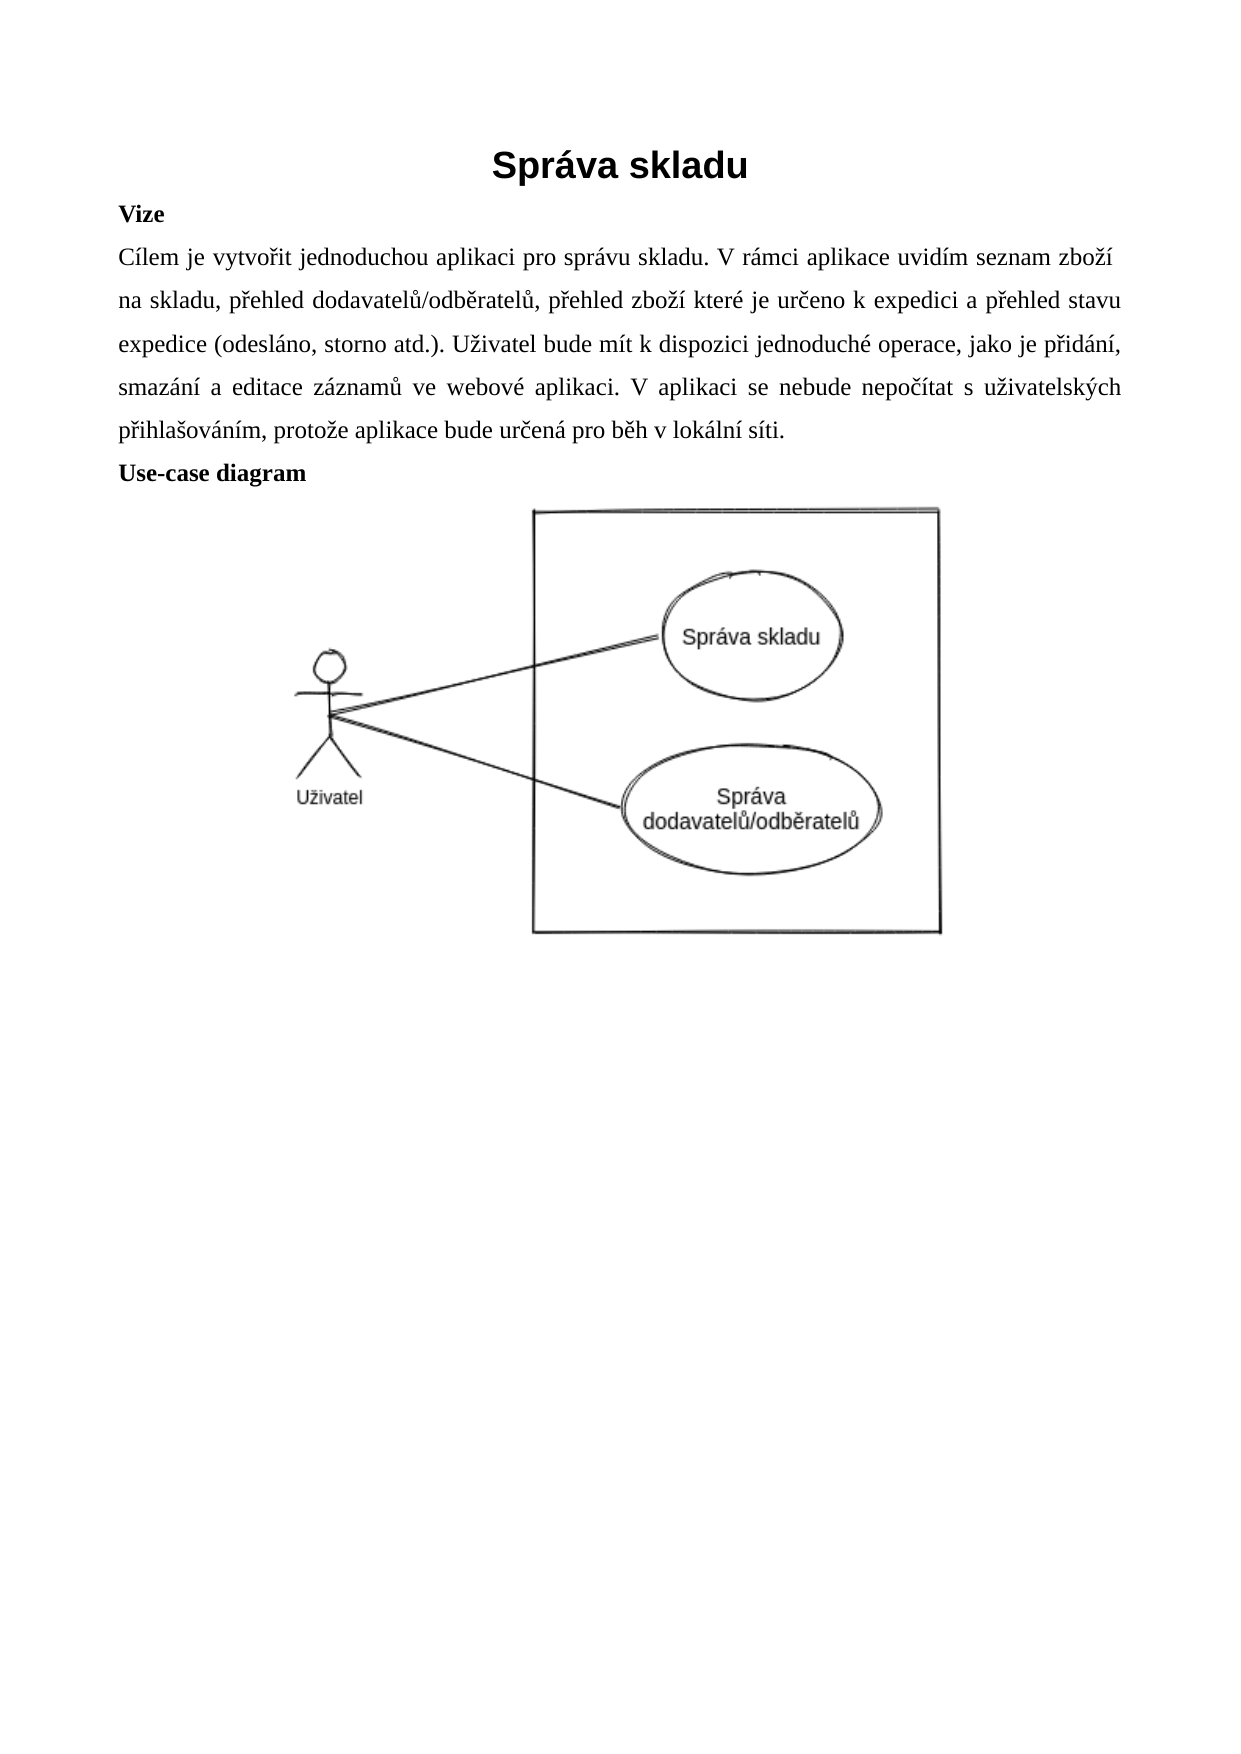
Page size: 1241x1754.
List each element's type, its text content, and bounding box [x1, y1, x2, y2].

text Vize [118, 199, 1122, 228]
subtitle Správa skladu [118, 143, 1122, 187]
text Cílem je vytvořit jednoduchou aplikaci pro správu skladu. V rámci aplikace uvidím seznam zboží na skladu, přehled dodavatelů/odběratelů, přehled zboží které je určeno k expedici a přehled stavu expedice (odesláno, storno atd.). Uživatel bude mít k dispozici jednoduché operace, jako je přidání, smazání a editace záznamů ve webové aplikaci. V aplikaci se nebude nepočítat s uživatelských přihlašováním, protože aplikace bude určená pro běh v lokální síti. [118, 242, 1122, 444]
text Use-case diagram [118, 458, 1122, 487]
picture [293, 501, 947, 942]
